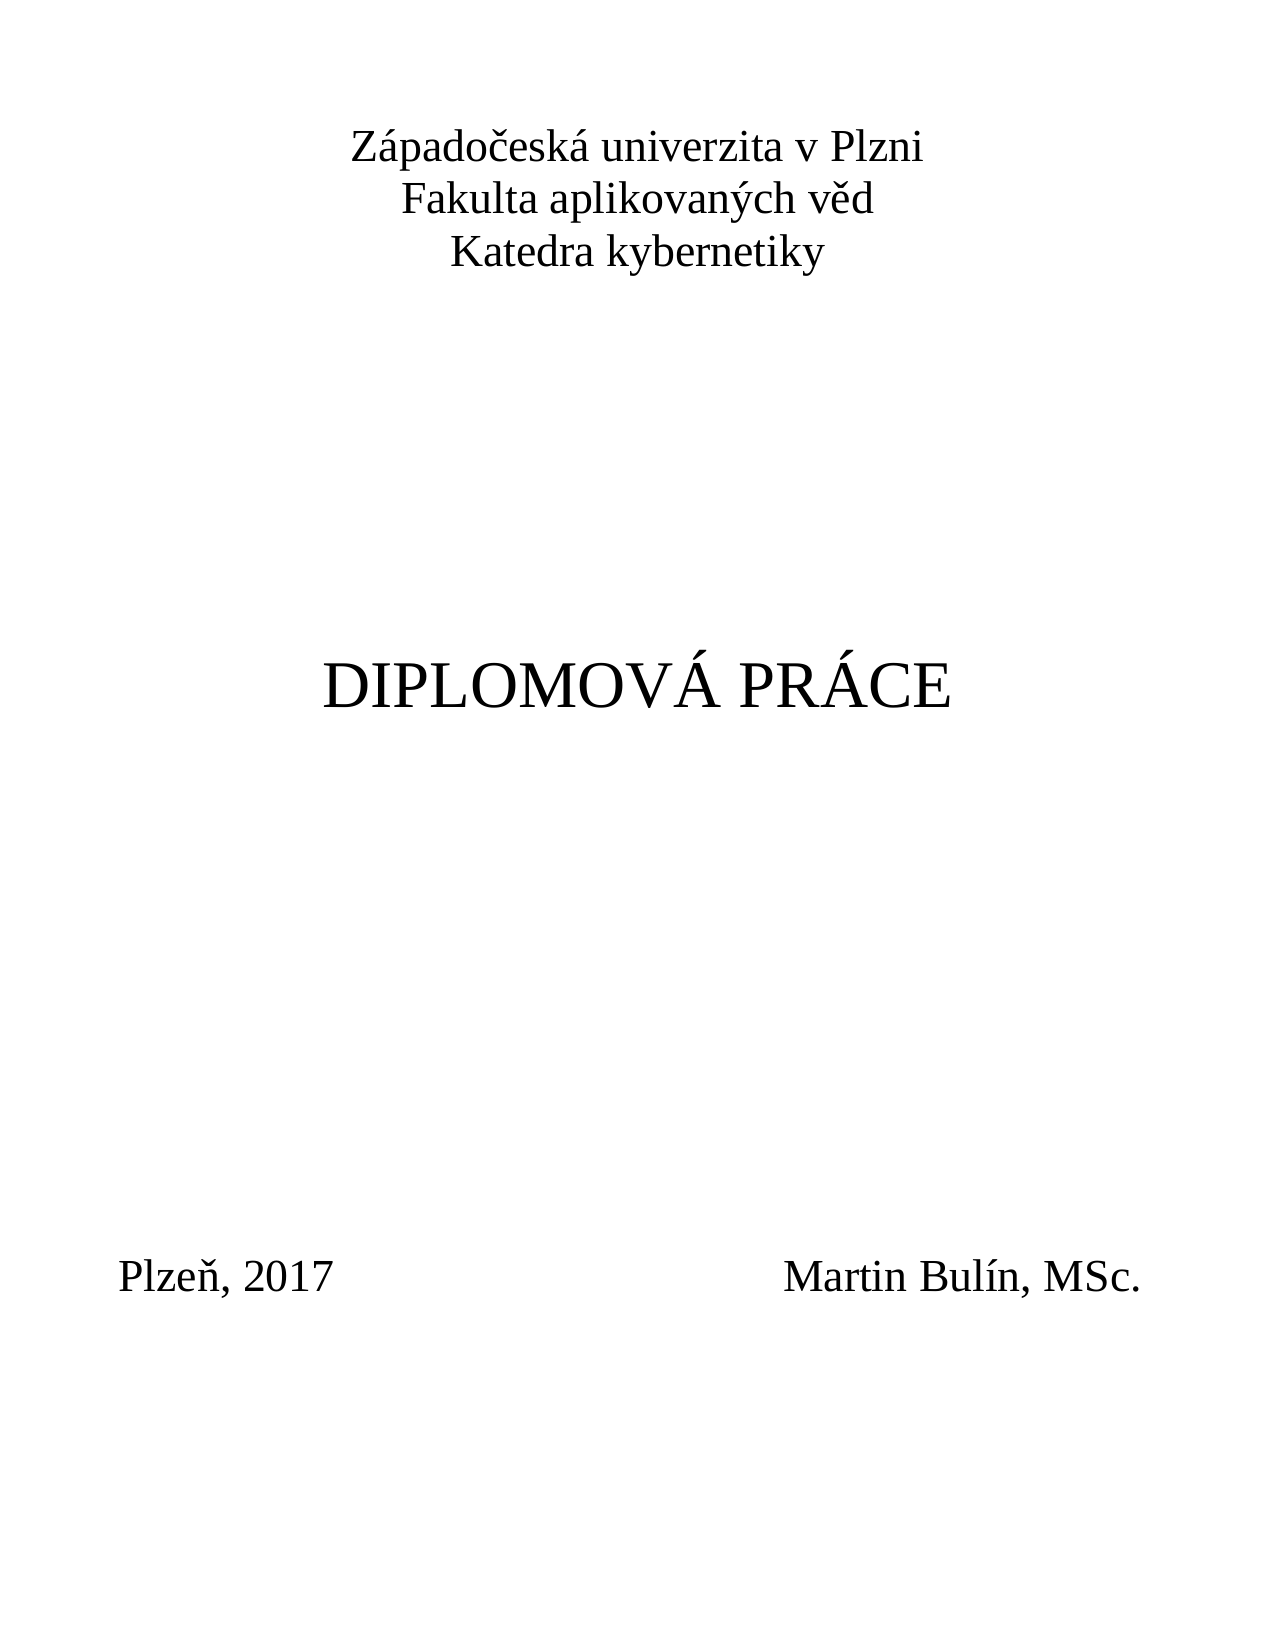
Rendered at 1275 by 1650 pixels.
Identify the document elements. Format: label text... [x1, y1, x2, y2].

text Plzeň, 2017 Martin Bulín, MSc. [118, 1249, 1157, 1302]
text DIPLOMOVÁ PRÁCE [118, 645, 1157, 722]
text Západočeská univerzita v Plzni [118, 118, 1157, 171]
text Katedra kybernetiky [118, 223, 1157, 276]
text Fakulta aplikovaných věd [118, 171, 1157, 223]
